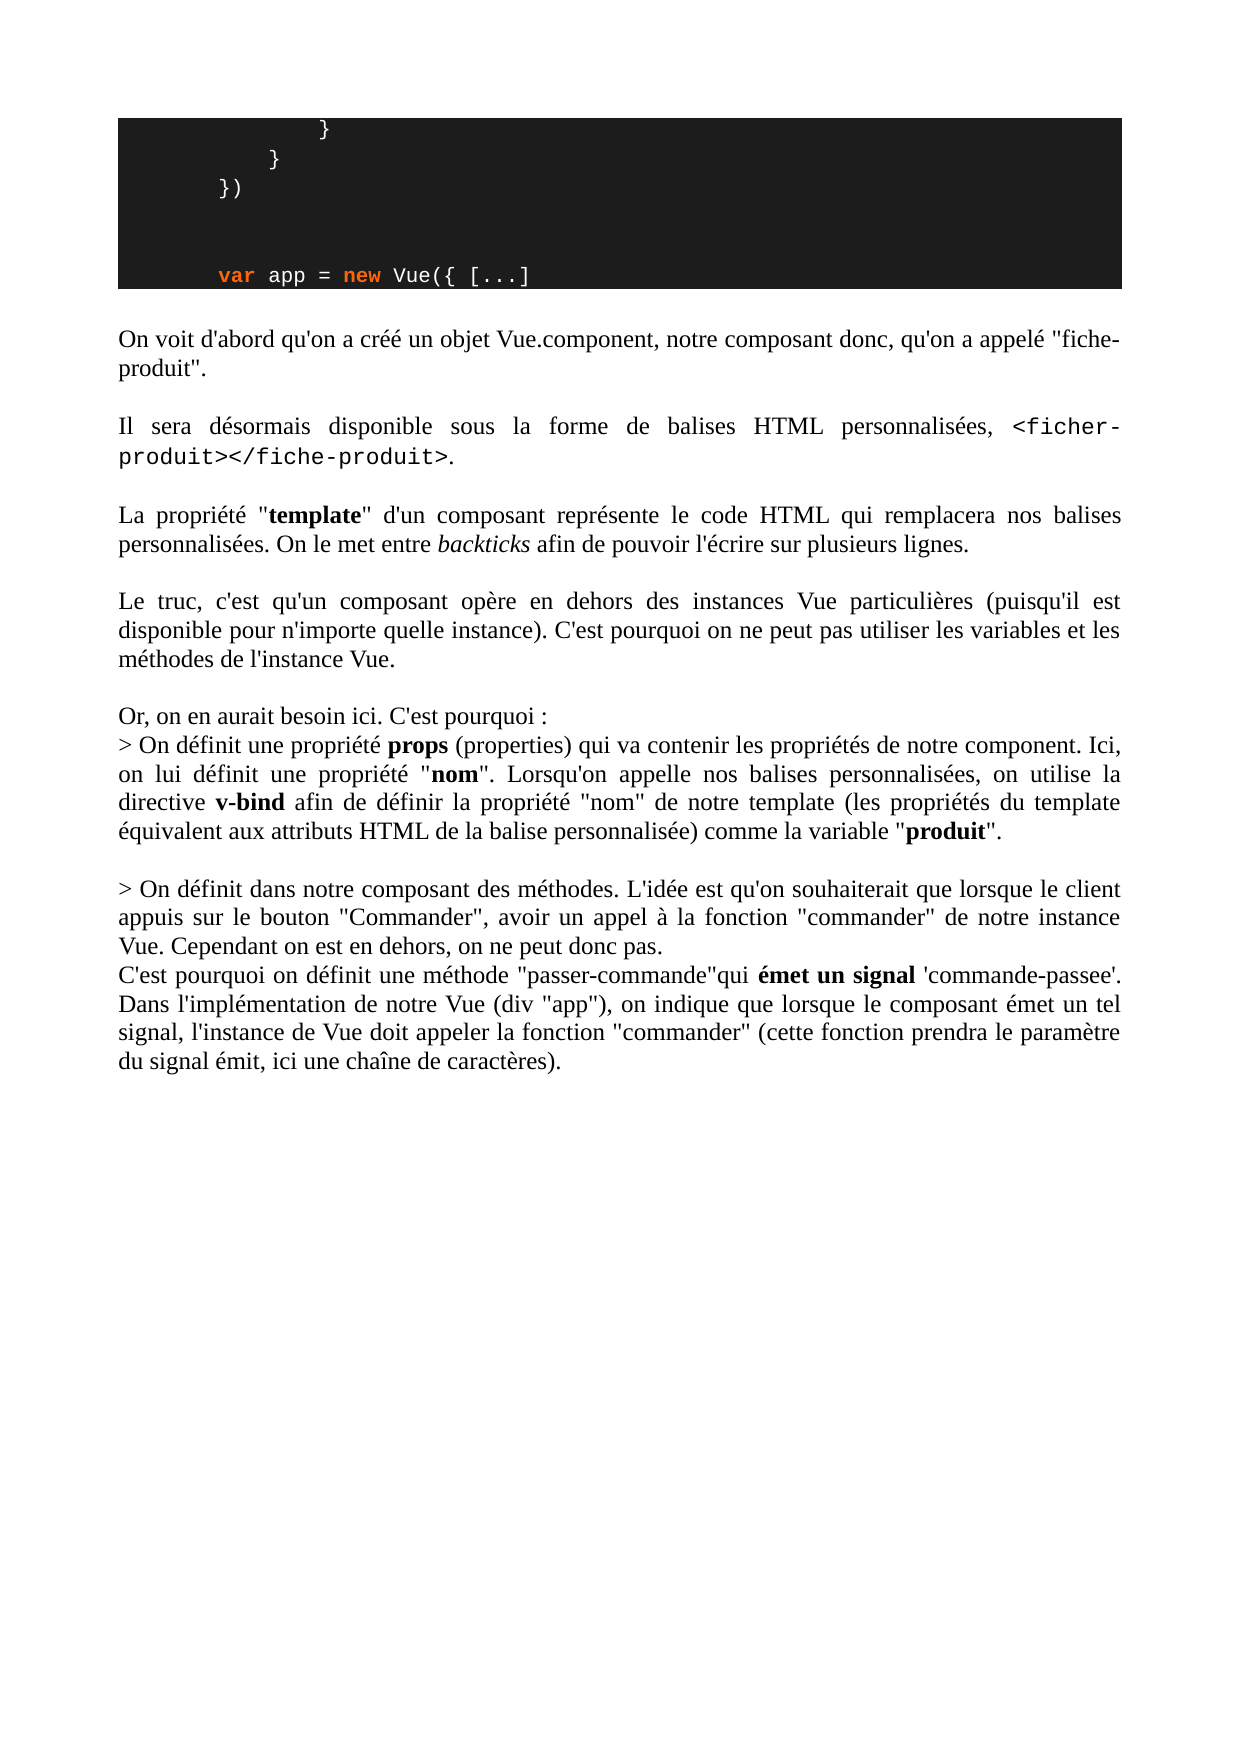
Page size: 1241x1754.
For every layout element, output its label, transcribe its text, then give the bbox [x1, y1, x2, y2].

text C'est pourquoi on définit une méthode "passer-commande"qui émet un signal 'commande-passee'. Dans l'implémentation de notre Vue (div "app"), on indique que lorsque le composant émet un tel signal, l'instance de Vue doit appeler la fonction "commander" (cette fonction prendra le paramètre du signal émit, ici une chaîne de caractères). [118, 960, 1122, 1075]
text Or, on en aurait besoin ici. C'est pourquoi : [118, 701, 1122, 730]
text } [118, 148, 1122, 171]
text } [118, 118, 1122, 142]
text > On définit une propriété props (properties) qui va contenir les propriétés de notre component. Ici, on lui définit une propriété "nom". Lorsqu'on appelle nos balises personnalisées, on utilise la directive v-bind afin de définir la propriété "nom" de notre template (les propriétés du template équivalent aux attributs HTML de la balise personnalisée) comme la variable "produit". [118, 730, 1122, 845]
text Le truc, c'est qu'un composant opère en dehors des instances Vue particulières (puisqu'il est disponible pour n'importe quelle instance). C'est pourquoi on ne peut pas utiliser les variables et les méthodes de l'instance Vue. [118, 586, 1122, 672]
text }) [118, 177, 1122, 201]
text Il sera désormais disponible sous la forme de balises HTML personnalisées, <ficher-produit></fiche-produit>. [118, 411, 1122, 471]
text var app = new Vue({ [...] [118, 266, 1122, 289]
text > On définit dans notre composant des méthodes. L'idée est qu'on souhaiterait que lorsque le client appuis sur le bouton "Commander", avoir un appel à la fonction "commander" de notre instance Vue. Cependant on est en dehors, on ne peut donc pas. [118, 874, 1122, 960]
text On voit d'abord qu'on a créé un objet Vue.component, notre composant donc, qu'on a appelé "fiche-produit". [118, 324, 1122, 382]
text La propriété "template" d'un composant représente le code HTML qui remplacera nos balises personnalisées. On le met entre backticks afin de pouvoir l'écrire sur plusieurs lignes. [118, 500, 1122, 557]
